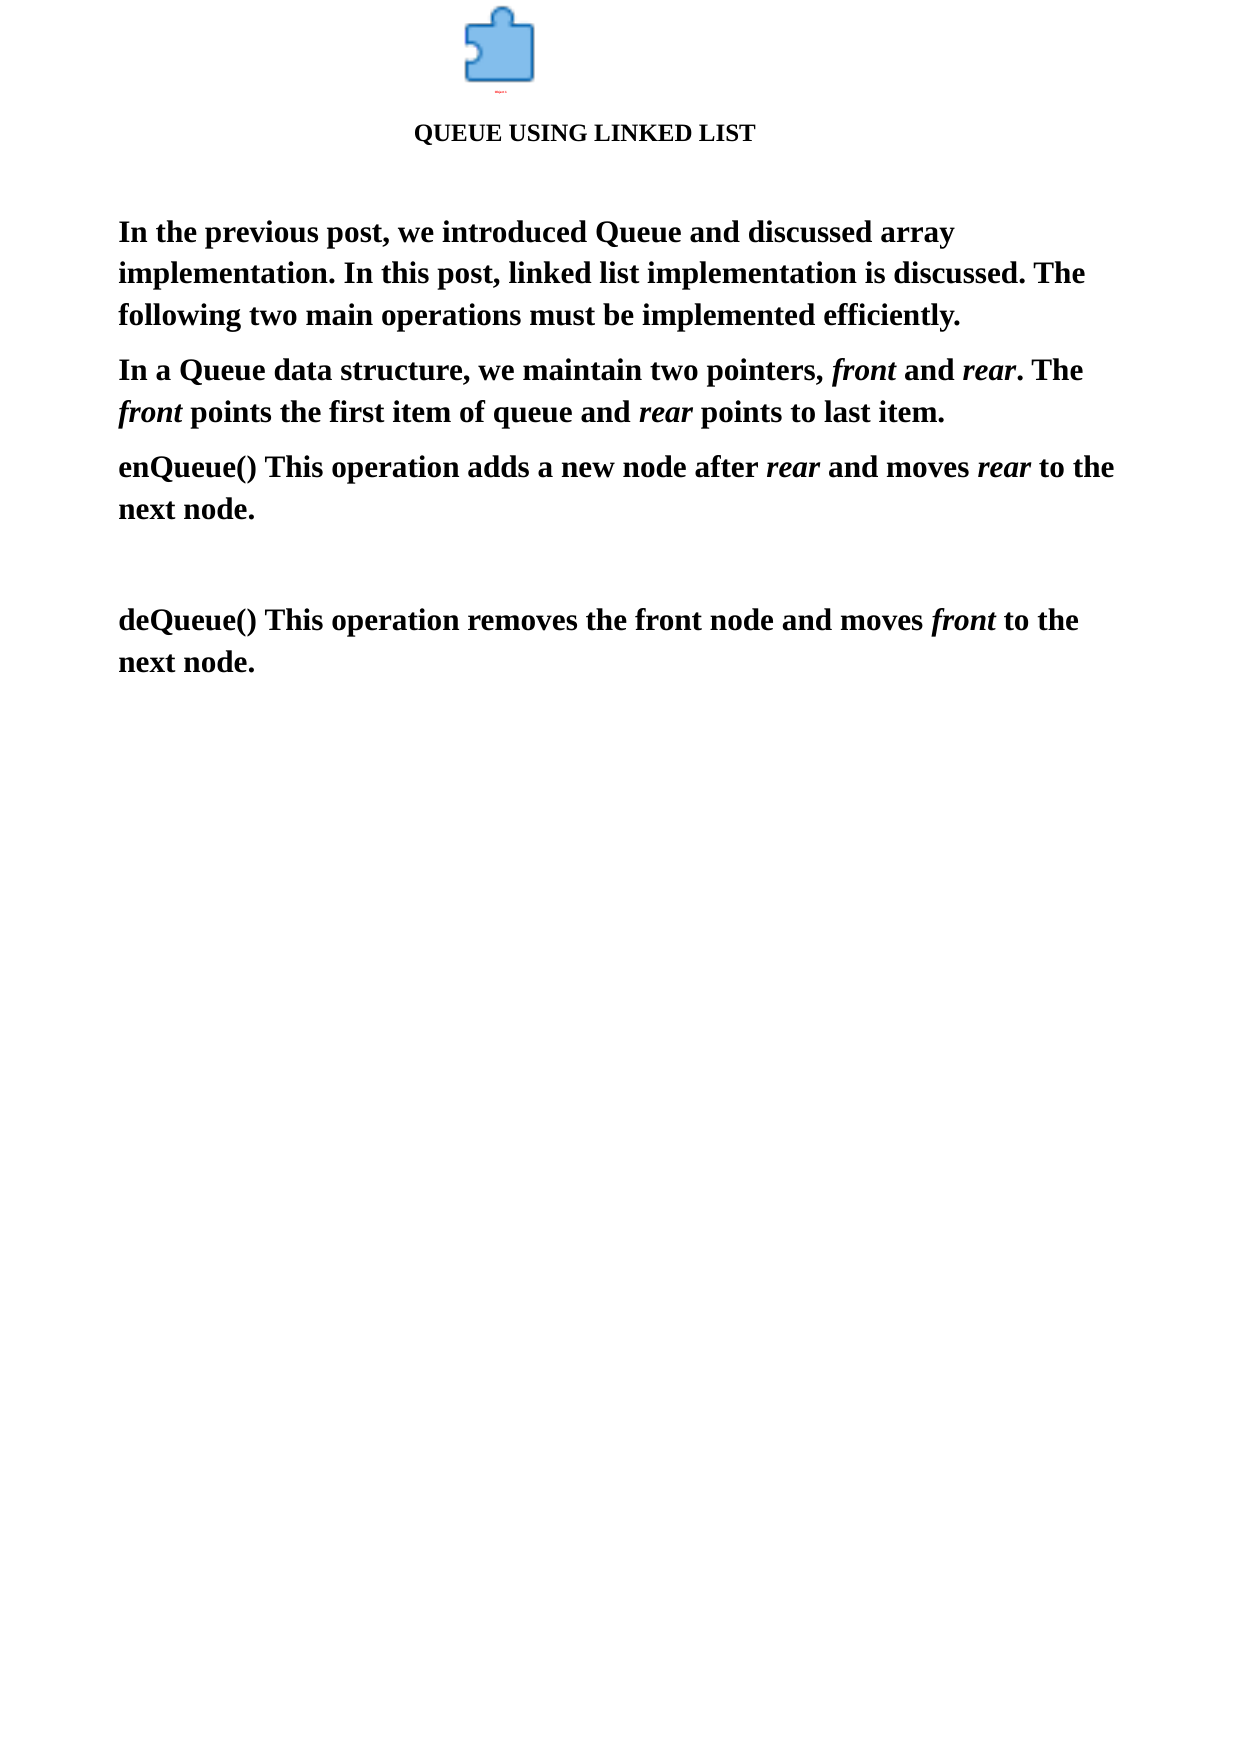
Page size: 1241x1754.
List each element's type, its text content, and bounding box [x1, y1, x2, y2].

text enQueue() This operation adds a new node after rear and moves rear to the next node. [118, 449, 1122, 526]
text In a Queue data structure, we maintain two pointers, front and rear. The front points the first item of queue and rear points to last item. [118, 352, 1122, 429]
text In the previous post, we introduced Queue and discussed array implementation. In this post, linked list implementation is discussed. The following two main operations must be implemented efficiently. [118, 213, 1122, 332]
text QUEUE USING LINKED LIST [118, 118, 1122, 147]
text deQueue() This operation removes the front node and moves front to the next node. [118, 602, 1122, 679]
